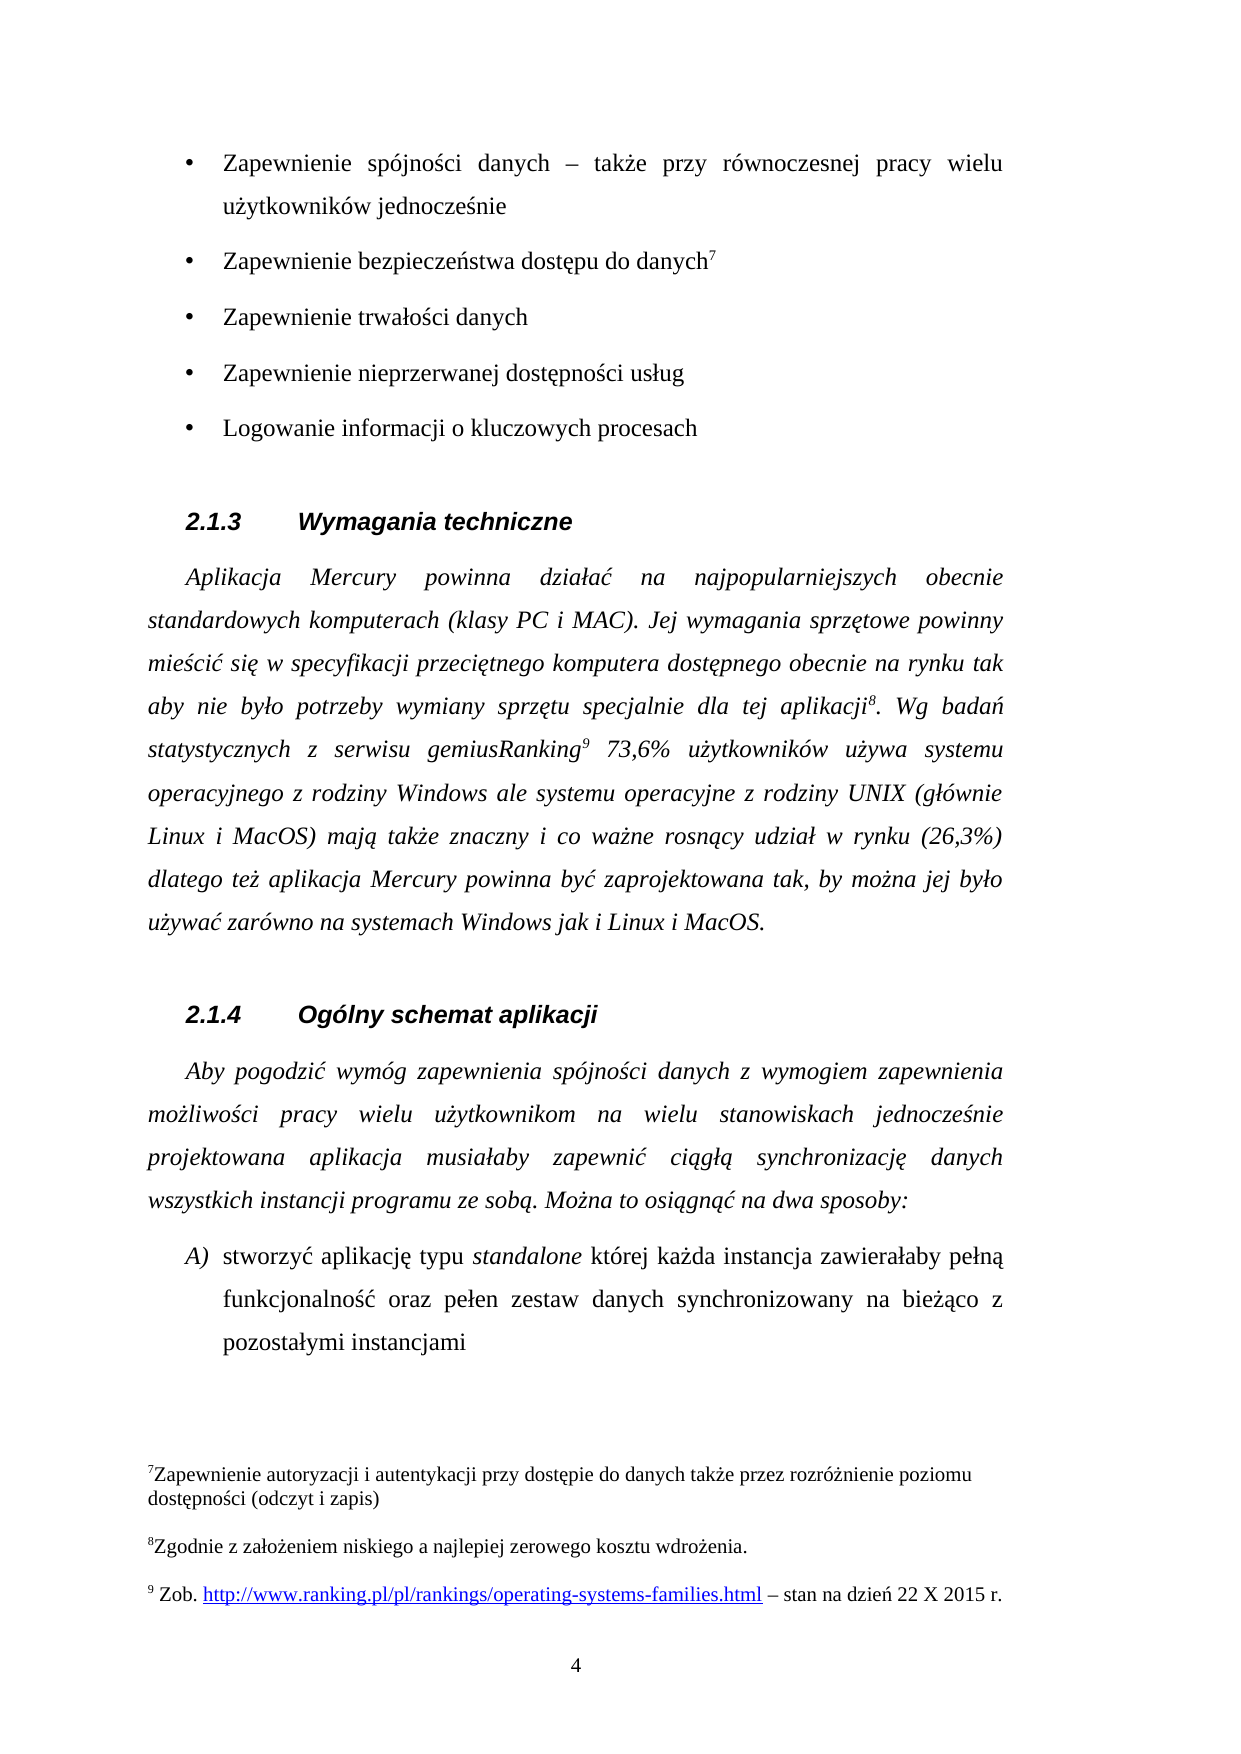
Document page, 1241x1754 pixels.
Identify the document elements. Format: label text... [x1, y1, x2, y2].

list Zapewnienie trwałości danych [185, 302, 1004, 331]
text Aby pogodzić wymóg zapewnienia spójności danych z wymogiem zapewnienia możliwości pracy wielu użytkownikom na wielu stanowiskach jednocześnie projektowana aplikacja musiałaby zapewnić ciągłą synchronizację danych wszystkich instancji programu ze sobą. Można to osiągnąć na dwa sposoby: [148, 1056, 1004, 1214]
list stworzyć aplikację typu standalone której każda instancja zawierałaby pełną funkcjonalność oraz pełen zestaw danych synchronizowany na bieżąco z pozostałymi instancjami [185, 1241, 1004, 1356]
list Zapewnienie spójności danych – także przy równoczesnej pracy wielu użytkowników jednocześnie [185, 148, 1004, 219]
list Zapewnienie nieprzerwanej dostępności usług [185, 358, 1004, 386]
list Zapewnienie autoryzacji i autentykacji przy dostępie do danych także przez rozróżnienie poziomu dostępności (odczyt i zapis) [148, 1462, 1004, 1510]
text Zgodnie z założeniem niskiego a najlepiej zerowego kosztu wdrożenia. [148, 1534, 1004, 1558]
subtitle Wymagania techniczne [148, 506, 1004, 535]
text Aplikacja Mercury powinna działać na najpopularniejszych obecnie standardowych komputerach (klasy PC i MAC). Jej wymagania sprzętowe powinny mieścić się w specyfikacji przeciętnego komputera dostępnego obecnie na rynku tak aby nie było potrzeby wymiany sprzętu specjalnie dla tej aplikacji. Wg badań statystycznych z serwisu gemiusRanking 73,6% użytkowników używa systemu operacyjnego z rodziny Windows ale systemu operacyjne z rodziny UNIX (głównie Linux i MacOS) mają także znaczny i co ważne rosnący udział w rynku (26,3%) dlatego też aplikacja Mercury powinna być zaprojektowana tak, by można jej było używać zarówno na systemach Windows jak i Linux i MacOS. [148, 562, 1004, 936]
subtitle Ogólny schemat aplikacji [148, 1000, 1004, 1029]
text Zob. http://www.ranking.pl/pl/rankings/operating-systems-families.html – stan na dzień 22 X 2015 r. [148, 1582, 1004, 1606]
list Logowanie informacji o kluczowych procesach [185, 413, 1004, 442]
list Zapewnienie bezpieczeństwa dostępu do danych [185, 246, 1004, 275]
